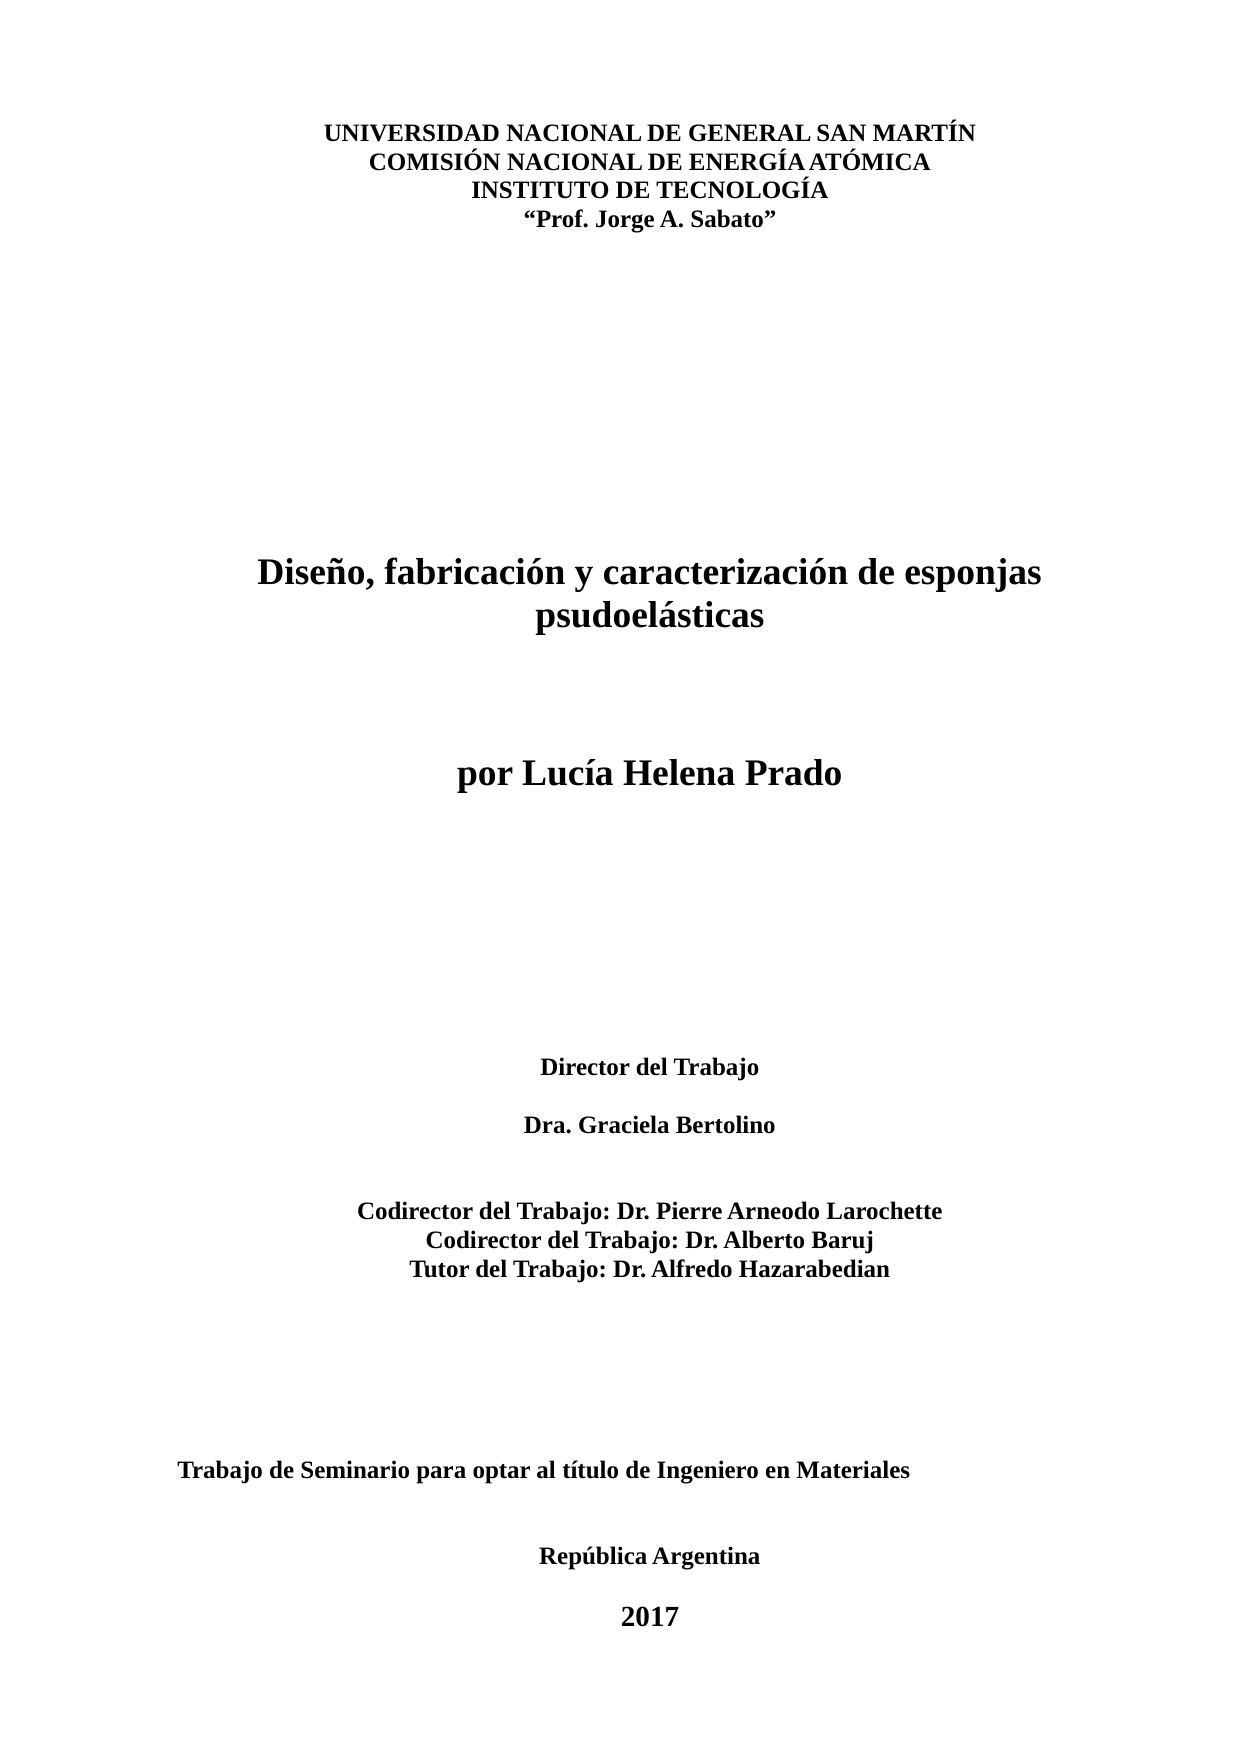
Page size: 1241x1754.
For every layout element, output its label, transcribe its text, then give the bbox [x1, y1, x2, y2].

text Trabajo de Seminario para optar al título de Ingeniero en Materiales [177, 1455, 1122, 1484]
text por Lucía Helena Prado [177, 751, 1122, 794]
text COMISIÓN NACIONAL DE ENERGÍA ATÓMICA [177, 147, 1122, 176]
text UNIVERSIDAD NACIONAL DE GENERAL SAN MARTÍN [177, 118, 1122, 147]
text Codirector del Trabajo: Dr. Pierre Arneodo Larochette [177, 1196, 1122, 1225]
text Diseño, fabricación y caracterización de esponjas psudoelásticas [177, 549, 1122, 636]
text Codirector del Trabajo: Dr. Alberto Baruj [177, 1225, 1122, 1254]
text República Argentina [177, 1541, 1122, 1570]
text Director del Trabajo [177, 1052, 1122, 1081]
text Dra. Graciela Bertolino [177, 1110, 1122, 1139]
text “Prof. Jorge A. Sabato” [177, 204, 1122, 233]
text Tutor del Trabajo: Dr. Alfredo Hazarabedian [177, 1254, 1122, 1282]
text 2017 [177, 1599, 1122, 1632]
text INSTITUTO DE TECNOLOGÍA [177, 176, 1122, 204]
